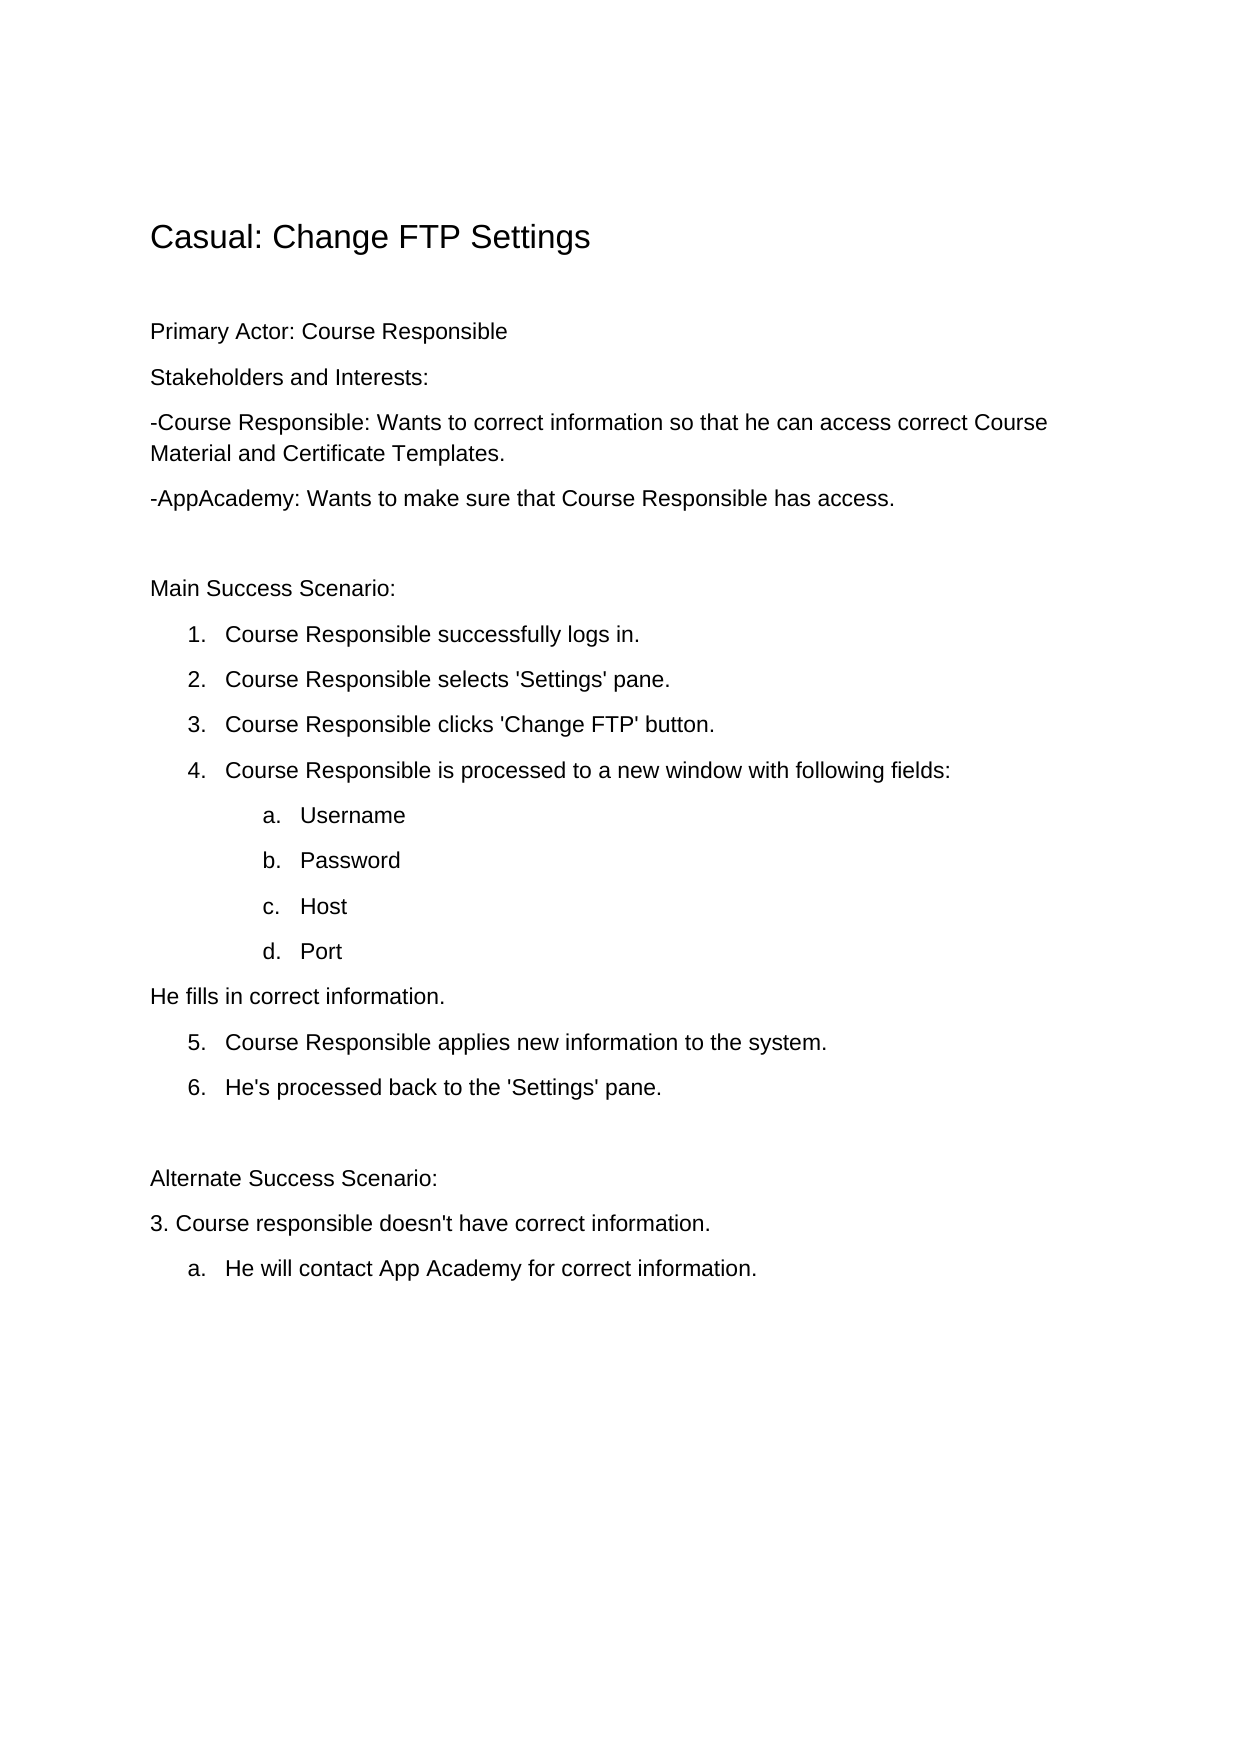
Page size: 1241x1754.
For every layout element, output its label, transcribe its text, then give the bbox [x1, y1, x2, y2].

subtitle Casual: Change FTP Settings [150, 218, 1091, 256]
text He fills in correct information. [150, 984, 1091, 1009]
list He's processed back to the 'Settings' pane. [187, 1074, 1091, 1100]
text 3. Course responsible doesn't have correct information. [150, 1211, 1091, 1236]
list Host [262, 893, 1091, 919]
list Course Responsible is processed to a new window with following fields: [187, 757, 1091, 783]
list Course Responsible clicks 'Change FTP' button. [187, 712, 1091, 738]
text -Course Responsible: Wants to correct information so that he can access correct Course Material and Certificate Templates. [150, 409, 1091, 466]
text -AppAcademy: Wants to make sure that Course Responsible has access. [150, 486, 1091, 511]
list Course Responsible applies new information to the system. [187, 1029, 1091, 1055]
text Primary Actor: Course Responsible [150, 319, 1091, 344]
list Username [262, 803, 1091, 828]
list Course Responsible successfully logs in. [187, 621, 1091, 647]
text Main Success Scenario: [150, 576, 1091, 602]
text Alternate Success Scenario: [150, 1165, 1091, 1191]
list Password [262, 848, 1091, 874]
list He will contact App Academy for correct information. [187, 1256, 1091, 1281]
list Port [262, 939, 1091, 964]
text Stakeholders and Interests: [150, 364, 1091, 390]
list Course Responsible selects 'Settings' pane. [187, 667, 1091, 692]
